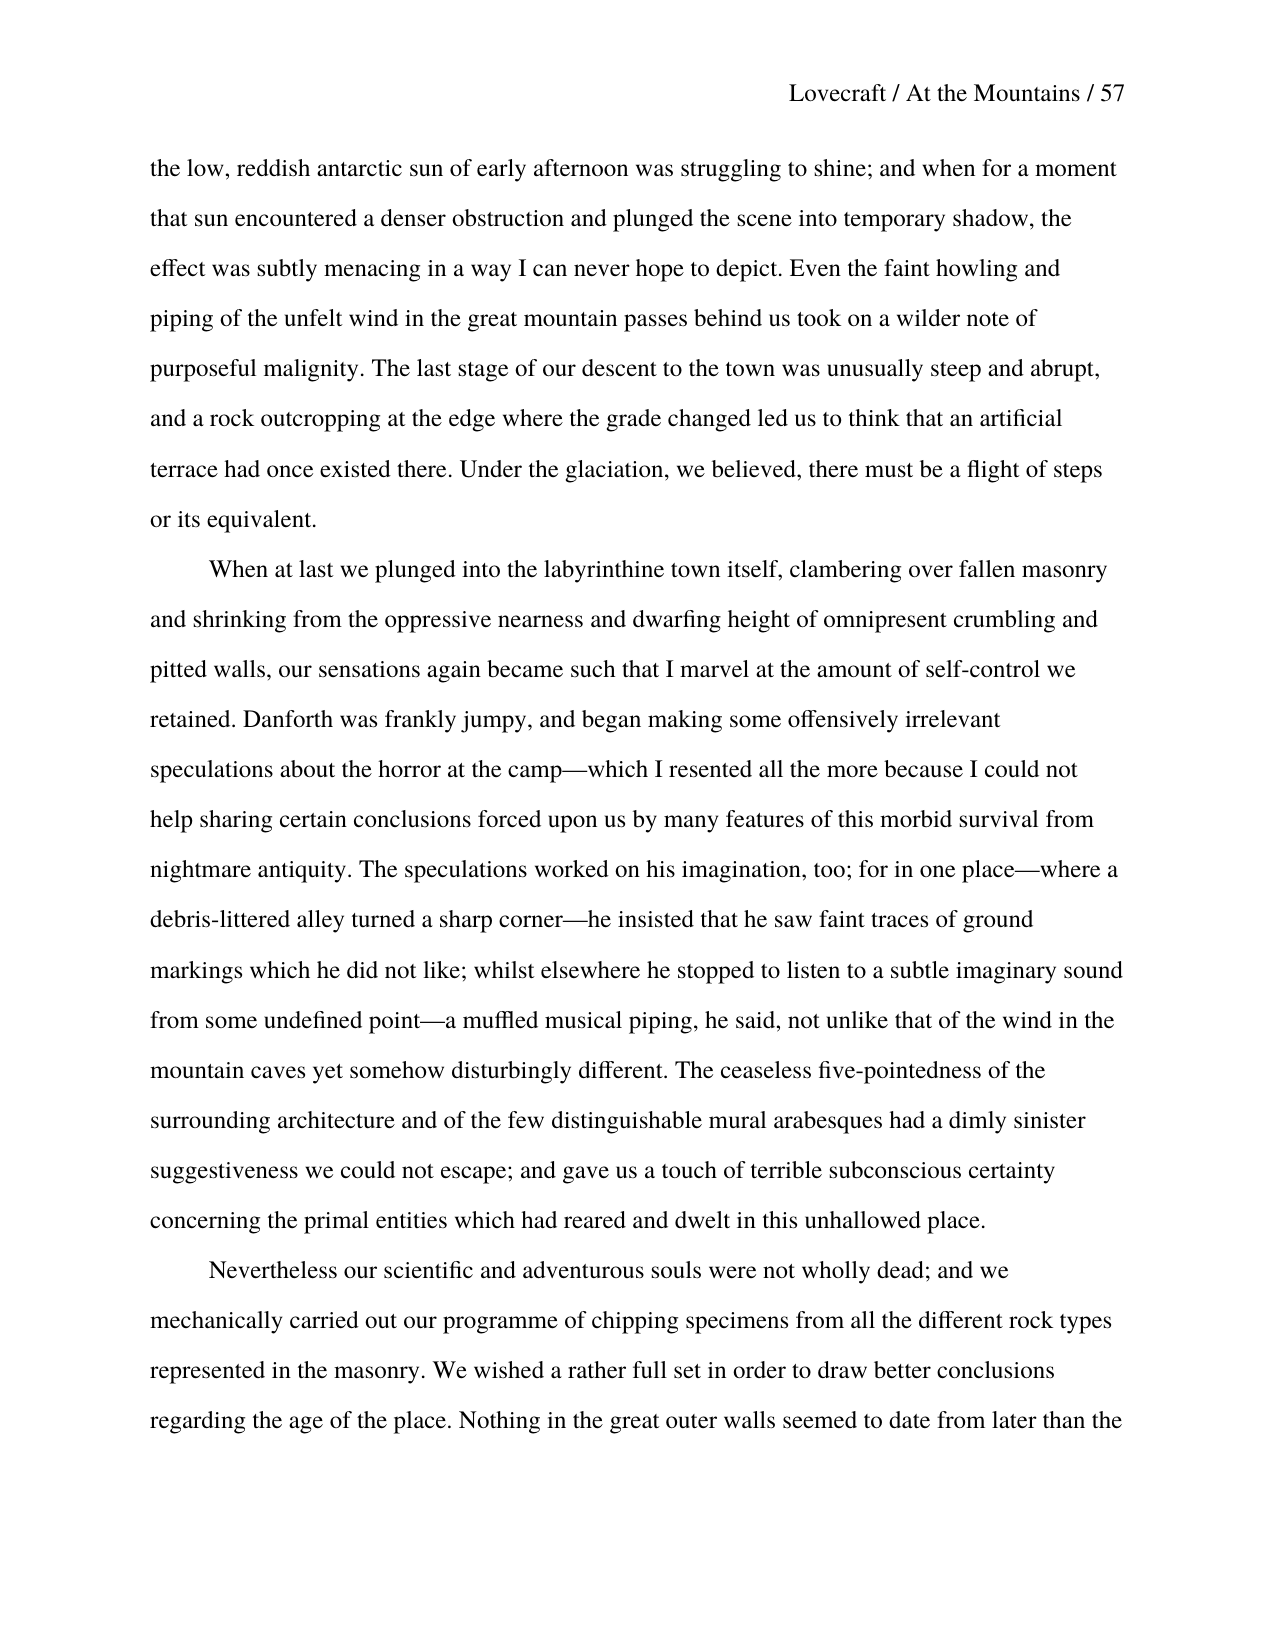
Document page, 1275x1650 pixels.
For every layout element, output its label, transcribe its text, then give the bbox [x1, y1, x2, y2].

text Nevertheless our scientific and adventurous souls were not wholly dead; and we mechanically carried out our programme of chipping specimens from all the different rock types represented in the masonry. We wished a rather full set in order to draw better conclusions regarding the age of the place. Nothing in the great outer walls seemed to date from later than the [150, 1252, 1125, 1436]
text the low, reddish antarctic sun of early afternoon was struggling to shine; and when for a moment that sun encountered a denser obstruction and plunged the scene into temporary shadow, the effect was subtly menacing in a way I can never hope to depict. Even the faint howling and piping of the unfelt wind in the great mountain passes behind us took on a wilder note of purposeful malignity. The last stage of our descent to the town was unusually steep and abrupt, and a rock outcropping at the edge where the grade changed led us to think that an artificial terrace had once existed there. Under the glaciation, we believed, there must be a flight of steps or its equivalent. [150, 150, 1125, 534]
text When at last we plunged into the labyrinthine town itself, clambering over fallen masonry and shrinking from the oppressive nearness and dwarfing height of omnipresent crumbling and pitted walls, our sensations again became such that I marvel at the amount of self-control we retained. Danforth was frankly jumpy, and began making some offensively irrelevant speculations about the horror at the camp—which I resented all the more because I could not help sharing certain conclusions forced upon us by many features of this morbid survival from nightmare antiquity. The speculations worked on his imagination, too; for in one place—where a debris-littered alley turned a sharp corner—he insisted that he saw faint traces of ground markings which he did not like; whilst elsewhere he stopped to listen to a subtle imaginary sound from some undefined point—a muffled musical piping, he said, not unlike that of the wind in the mountain caves yet somehow disturbingly different. The ceaseless five-pointedness of the surrounding architecture and of the few distinguishable mural arabesques had a dimly sinister suggestiveness we could not escape; and gave us a touch of terrible subconscious certainty concerning the primal entities which had reared and dwelt in this unhallowed place. [150, 551, 1125, 1236]
